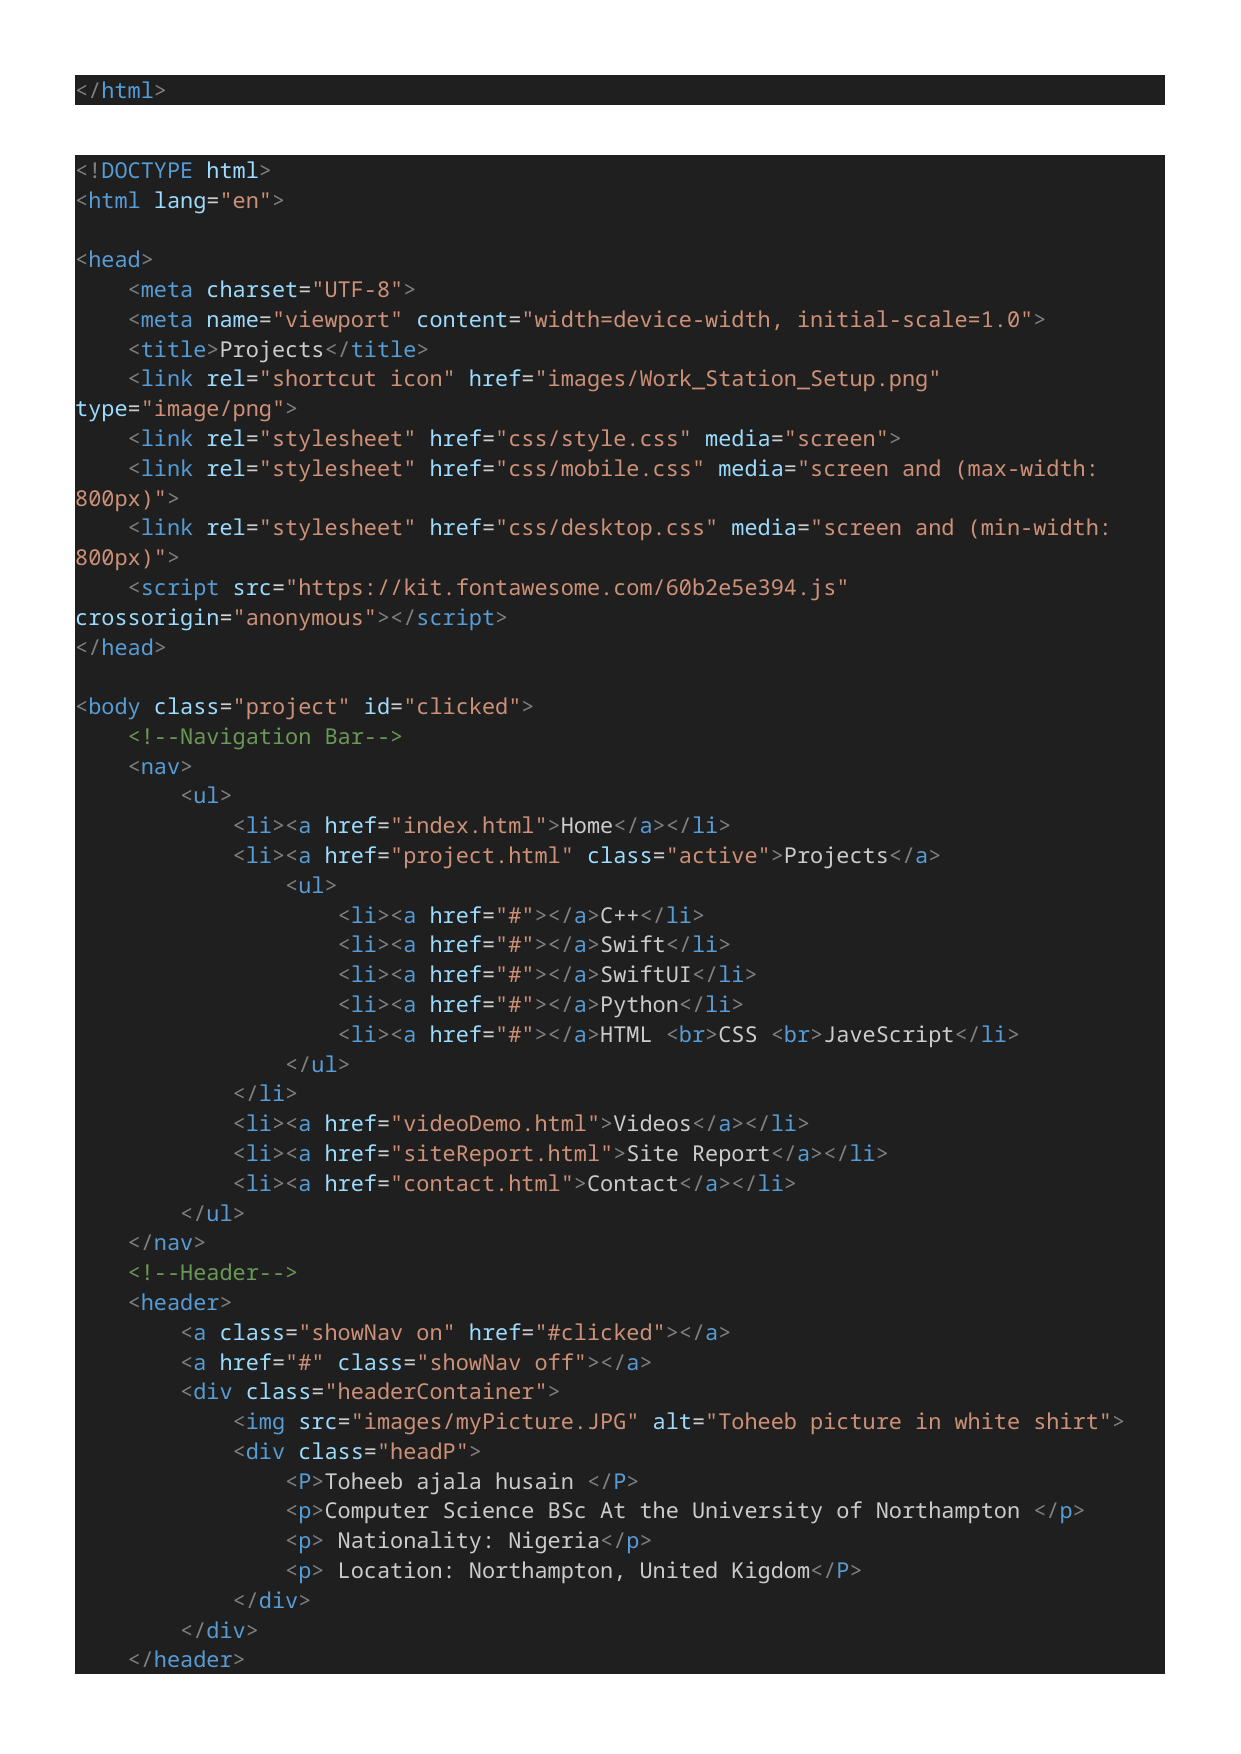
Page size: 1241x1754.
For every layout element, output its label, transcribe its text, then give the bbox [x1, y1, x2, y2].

text </div> [75, 1585, 1165, 1615]
text <li><a href="#"></a>HTML <br>CSS <br>JaveScript</li> [75, 1019, 1165, 1049]
text <meta charset="UTF-8"> [75, 274, 1165, 304]
text <header> [75, 1287, 1165, 1317]
text <p> Nationality: Nigeria</p> [75, 1525, 1165, 1555]
text <!--Navigation Bar--> [75, 721, 1165, 751]
text <a href="#" class="showNav off"></a> [75, 1347, 1165, 1376]
text <body class="project" id="clicked"> [75, 691, 1165, 721]
text </header> [75, 1644, 1165, 1674]
text <nav> [75, 751, 1165, 781]
text <p> Location: Northampton, United Kigdom</P> [75, 1555, 1165, 1585]
text </li> [75, 1078, 1165, 1108]
text </ul> [75, 1198, 1165, 1227]
text <li><a href="#"></a>Swift</li> [75, 929, 1165, 959]
text </html> [75, 75, 1165, 105]
text </ul> [75, 1049, 1165, 1078]
text <!--Header--> [75, 1257, 1165, 1287]
text <li><a href="siteReport.html">Site Report</a></li> [75, 1138, 1165, 1168]
text <li><a href="videoDemo.html">Videos</a></li> [75, 1108, 1165, 1138]
text <a class="showNav on" href="#clicked"></a> [75, 1317, 1165, 1347]
text <link rel="stylesheet" href="css/mobile.css" media="screen and (max-width: 800px)"> [75, 453, 1165, 512]
text <html lang="en"> [75, 185, 1165, 214]
text <ul> [75, 781, 1165, 810]
text <meta name="viewport" content="width=device-width, initial-scale=1.0"> [75, 304, 1165, 334]
text <ul> [75, 870, 1165, 900]
text <link rel="shortcut icon" href="images/Work_Station_Setup.png" type="image/png"> [75, 363, 1165, 423]
text </head> [75, 632, 1165, 661]
text <li><a href="project.html" class="active">Projects</a> [75, 840, 1165, 870]
text <head> [75, 244, 1165, 274]
text <p>Computer Science BSc At the University of Northampton </p> [75, 1496, 1165, 1525]
text <title>Projects</title> [75, 334, 1165, 363]
text <li><a href="contact.html">Contact</a></li> [75, 1168, 1165, 1198]
text <P>Toheeb ajala husain </P> [75, 1466, 1165, 1496]
text <div class="headP"> [75, 1436, 1165, 1466]
text <!DOCTYPE html> [75, 155, 1165, 185]
text </nav> [75, 1227, 1165, 1257]
text <li><a href="index.html">Home</a></li> [75, 810, 1165, 840]
text <img src="images/myPicture.JPG" alt="Toheeb picture in white shirt"> [75, 1406, 1165, 1436]
text <li><a href="#"></a>SwiftUI</li> [75, 959, 1165, 989]
text <div class="headerContainer"> [75, 1376, 1165, 1406]
text <li><a href="#"></a>C++</li> [75, 900, 1165, 929]
text <li><a href="#"></a>Python</li> [75, 989, 1165, 1019]
text <script src="https://kit.fontawesome.com/60b2e5e394.js" crossorigin="anonymous"></script> [75, 572, 1165, 632]
text </div> [75, 1615, 1165, 1644]
text <link rel="stylesheet" href="css/style.css" media="screen"> [75, 423, 1165, 453]
text <link rel="stylesheet" href="css/desktop.css" media="screen and (min-width: 800px)"> [75, 512, 1165, 572]
